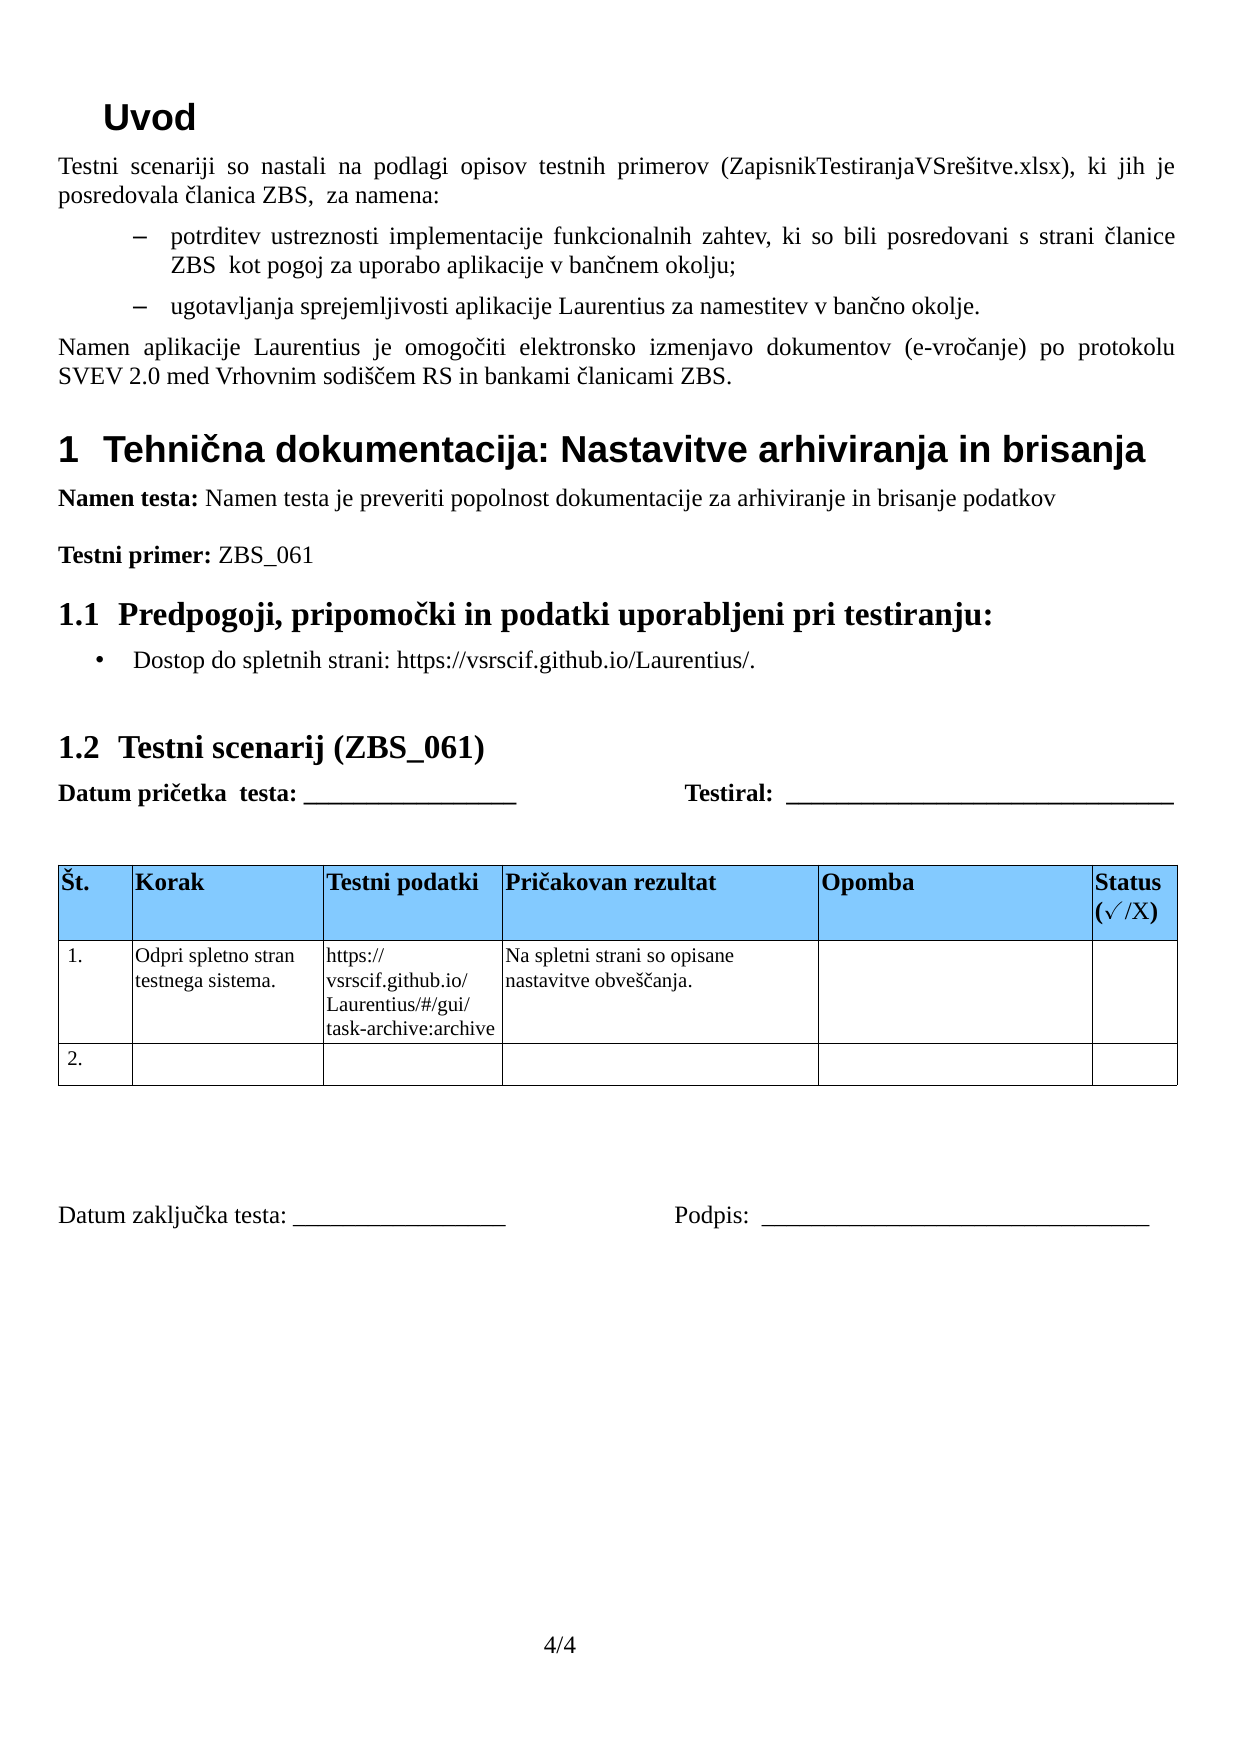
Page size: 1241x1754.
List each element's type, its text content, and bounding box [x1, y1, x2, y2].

table_cell [819, 1044, 1092, 1085]
table_cell Odpri spletno stran testnega sistema. [133, 941, 323, 1043]
text Testni primer: ZBS_061 [58, 540, 1177, 569]
list ugotavljanja sprejemljivosti aplikacije Laurentius za namestitev v bančno okolje. [133, 291, 1177, 320]
table_header Št. [59, 866, 132, 940]
text Namen aplikacije Laurentius je omogočiti elektronsko izmenjavo dokumentov (e-vročanje) po protokolu SVEV 2.0 med Vrhovnim sodiščem RS in bankami članicami ZBS. [58, 332, 1177, 390]
text Namen testa: Namen testa je preveriti popolnost dokumentacije za arhiviranje in brisanje podatkov [58, 483, 1177, 512]
table_cell [503, 1044, 818, 1085]
table_cell [59, 941, 132, 1043]
text Datum pričetka testa: _________________ Testiral: _______________________________ [58, 778, 1177, 807]
table_cell [133, 1044, 323, 1085]
text Datum zaključka testa: _________________ Podpis: _______________________________ [58, 1200, 1177, 1229]
table_cell [1093, 941, 1177, 1043]
table_header Opomba [819, 866, 1092, 940]
table_cell [819, 941, 1092, 1043]
table_cell [59, 1044, 132, 1085]
list Dostop do spletnih strani: https://vsrscif.github.io/Laurentius/. [95, 645, 1177, 674]
table_cell https://vsrscif.github.io/Laurentius/#/gui/task-archive:archive [324, 941, 502, 1043]
subtitle Uvod [58, 95, 1177, 138]
subtitle Tehnična dokumentacija: Nastavitve arhiviranja in brisanja [58, 427, 1177, 470]
subtitle Predpogoji, pripomočki in podatki uporabljeni pri testiranju: [58, 594, 1177, 632]
table_cell Na spletni strani so opisane nastavitve obveščanja. [503, 941, 818, 1043]
table_header Status (✓/X) [1093, 866, 1177, 940]
table_header Testni podatki [324, 866, 502, 940]
table_header Korak [133, 866, 323, 940]
table_cell [1093, 1044, 1177, 1085]
table_header Pričakovan rezultat [503, 866, 818, 940]
table_cell [324, 1044, 502, 1085]
subtitle Testni scenarij (ZBS_061) [58, 727, 1177, 766]
list potrditev ustreznosti implementacije funkcionalnih zahtev, ki so bili posredovani s strani članice ZBS kot pogoj za uporabo aplikacije v bančnem okolju; [133, 221, 1177, 278]
text Testni scenariji so nastali na podlagi opisov testnih primerov (ZapisnikTestiranjaVSrešitve.xlsx), ki jih je posredovala članica ZBS, za namena: [58, 151, 1177, 208]
